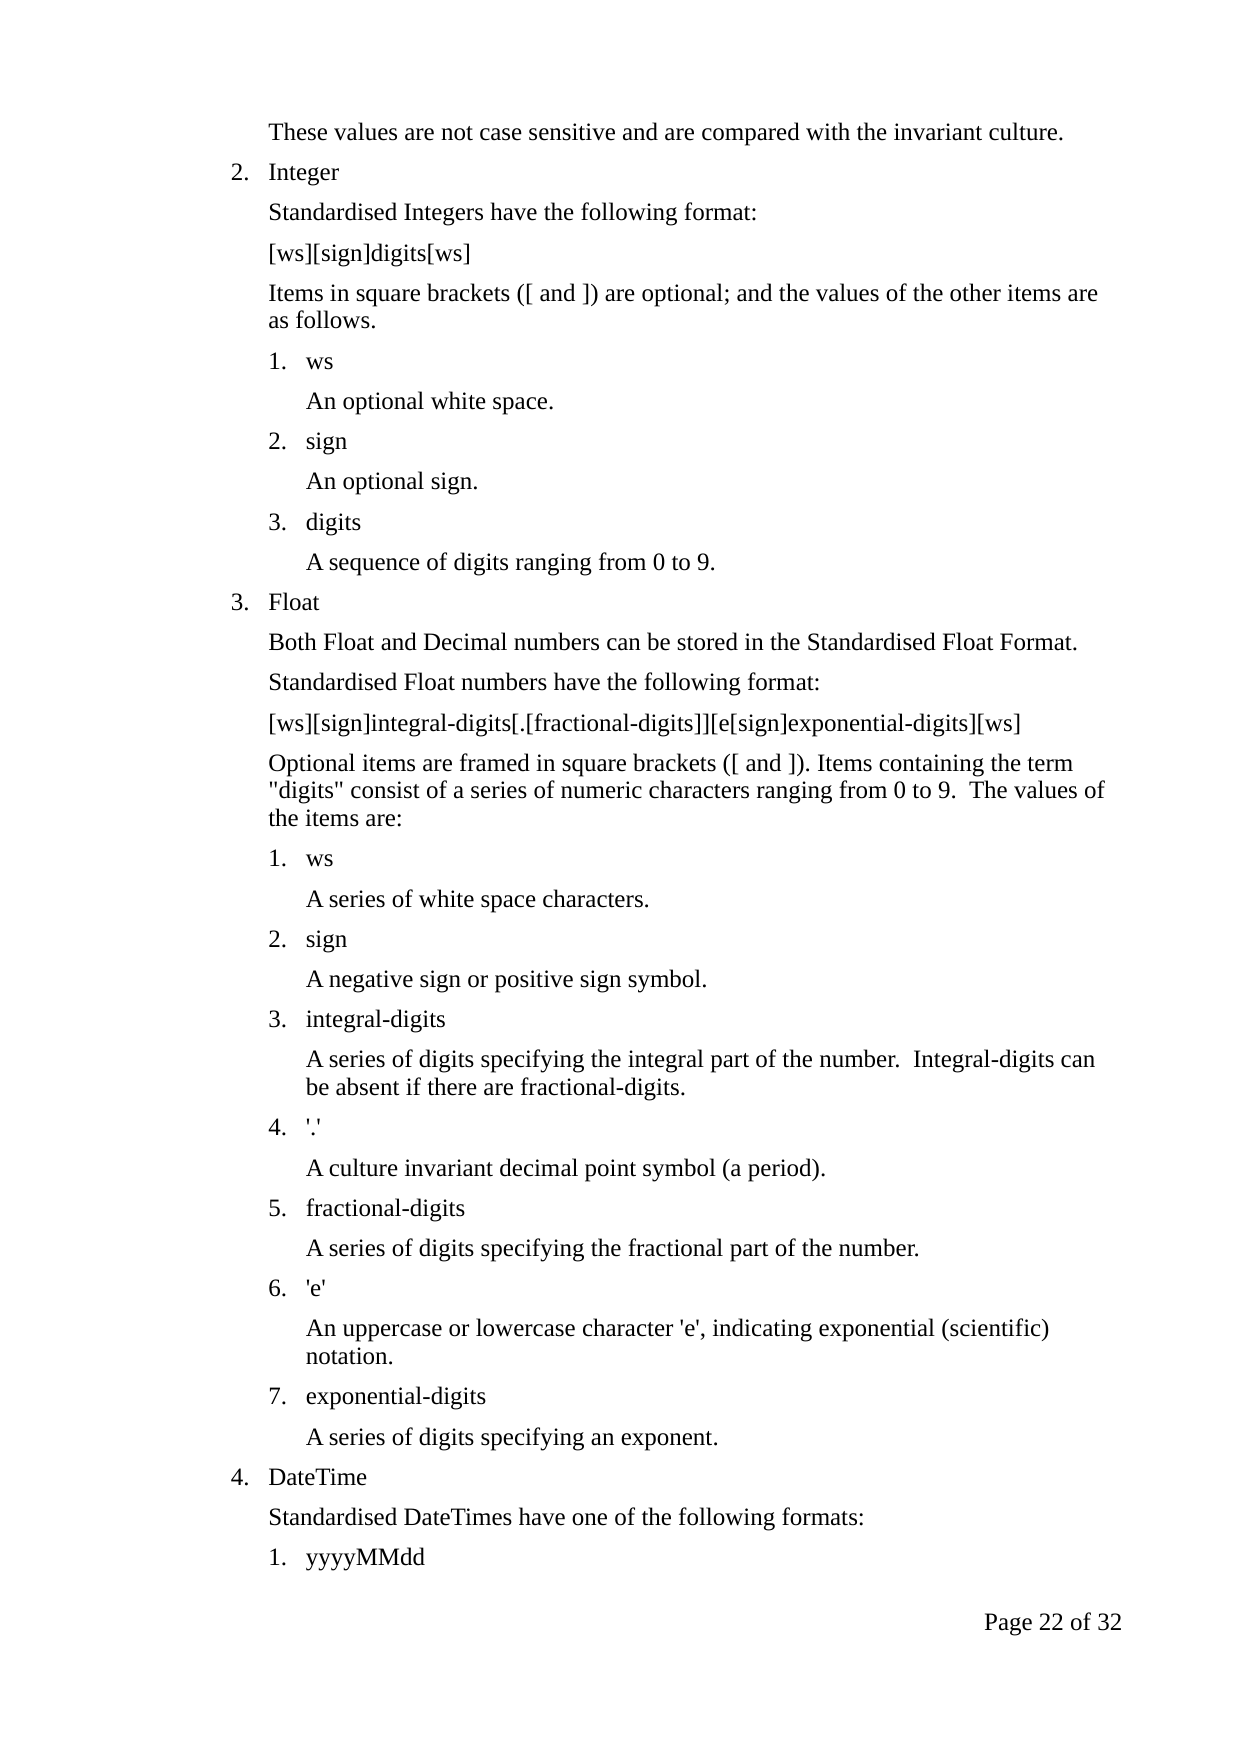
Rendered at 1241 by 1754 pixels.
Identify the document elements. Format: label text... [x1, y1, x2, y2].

list digits [268, 508, 1122, 535]
list An optional sign. [268, 467, 1122, 495]
list fractional-digits [268, 1194, 1122, 1222]
list integral-digits [268, 1005, 1122, 1033]
list sign [268, 427, 1122, 455]
list 'e' [268, 1274, 1122, 1302]
list A series of digits specifying an exponent. [268, 1423, 1122, 1450]
list Items in square brackets ([ and ]) are optional; and the values of the other items are as follows. [231, 279, 1122, 334]
list '.' [268, 1113, 1122, 1141]
list A series of digits specifying the integral part of the number. Integral-digits can be absent if there are fractional-digits. [268, 1046, 1122, 1101]
list An uppercase or lowercase character 'e', indicating exponential (scientific) notation. [268, 1314, 1122, 1370]
list A negative sign or positive sign symbol. [268, 965, 1122, 993]
list A series of white space characters. [268, 885, 1122, 912]
list Both Float and Decimal numbers can be stored in the Standardised Float Format. [231, 628, 1122, 656]
list Standardised Float numbers have the following format: [231, 668, 1122, 696]
list Standardised Integers have the following format: [231, 198, 1122, 226]
list [ws][sign]integral-digits[.[fractional-digits]][e[sign]exponential-digits][ws] [231, 709, 1122, 736]
list An optional white space. [268, 387, 1122, 415]
list DateTime [231, 1463, 1122, 1491]
list ws [268, 347, 1122, 374]
list Float [231, 588, 1122, 616]
list sign [268, 925, 1122, 953]
list Integer [231, 158, 1122, 186]
list exponential-digits [268, 1382, 1122, 1410]
list ws [268, 844, 1122, 872]
list A sequence of digits ranging from 0 to 9. [268, 548, 1122, 576]
list These values are not case sensitive and are compared with the invariant culture. [231, 118, 1122, 146]
list [ws][sign]digits[ws] [231, 239, 1122, 266]
list yyyyMMdd [268, 1543, 1122, 1571]
list Standardised DateTimes have one of the following formats: [231, 1503, 1122, 1531]
list A series of digits specifying the fractional part of the number. [268, 1234, 1122, 1262]
list Optional items are framed in square brackets ([ and ]). Items containing the term "digits" consist of a series of numeric characters ranging from 0 to 9. The values of the items are: [231, 749, 1122, 832]
list A culture invariant decimal point symbol (a period). [268, 1154, 1122, 1181]
